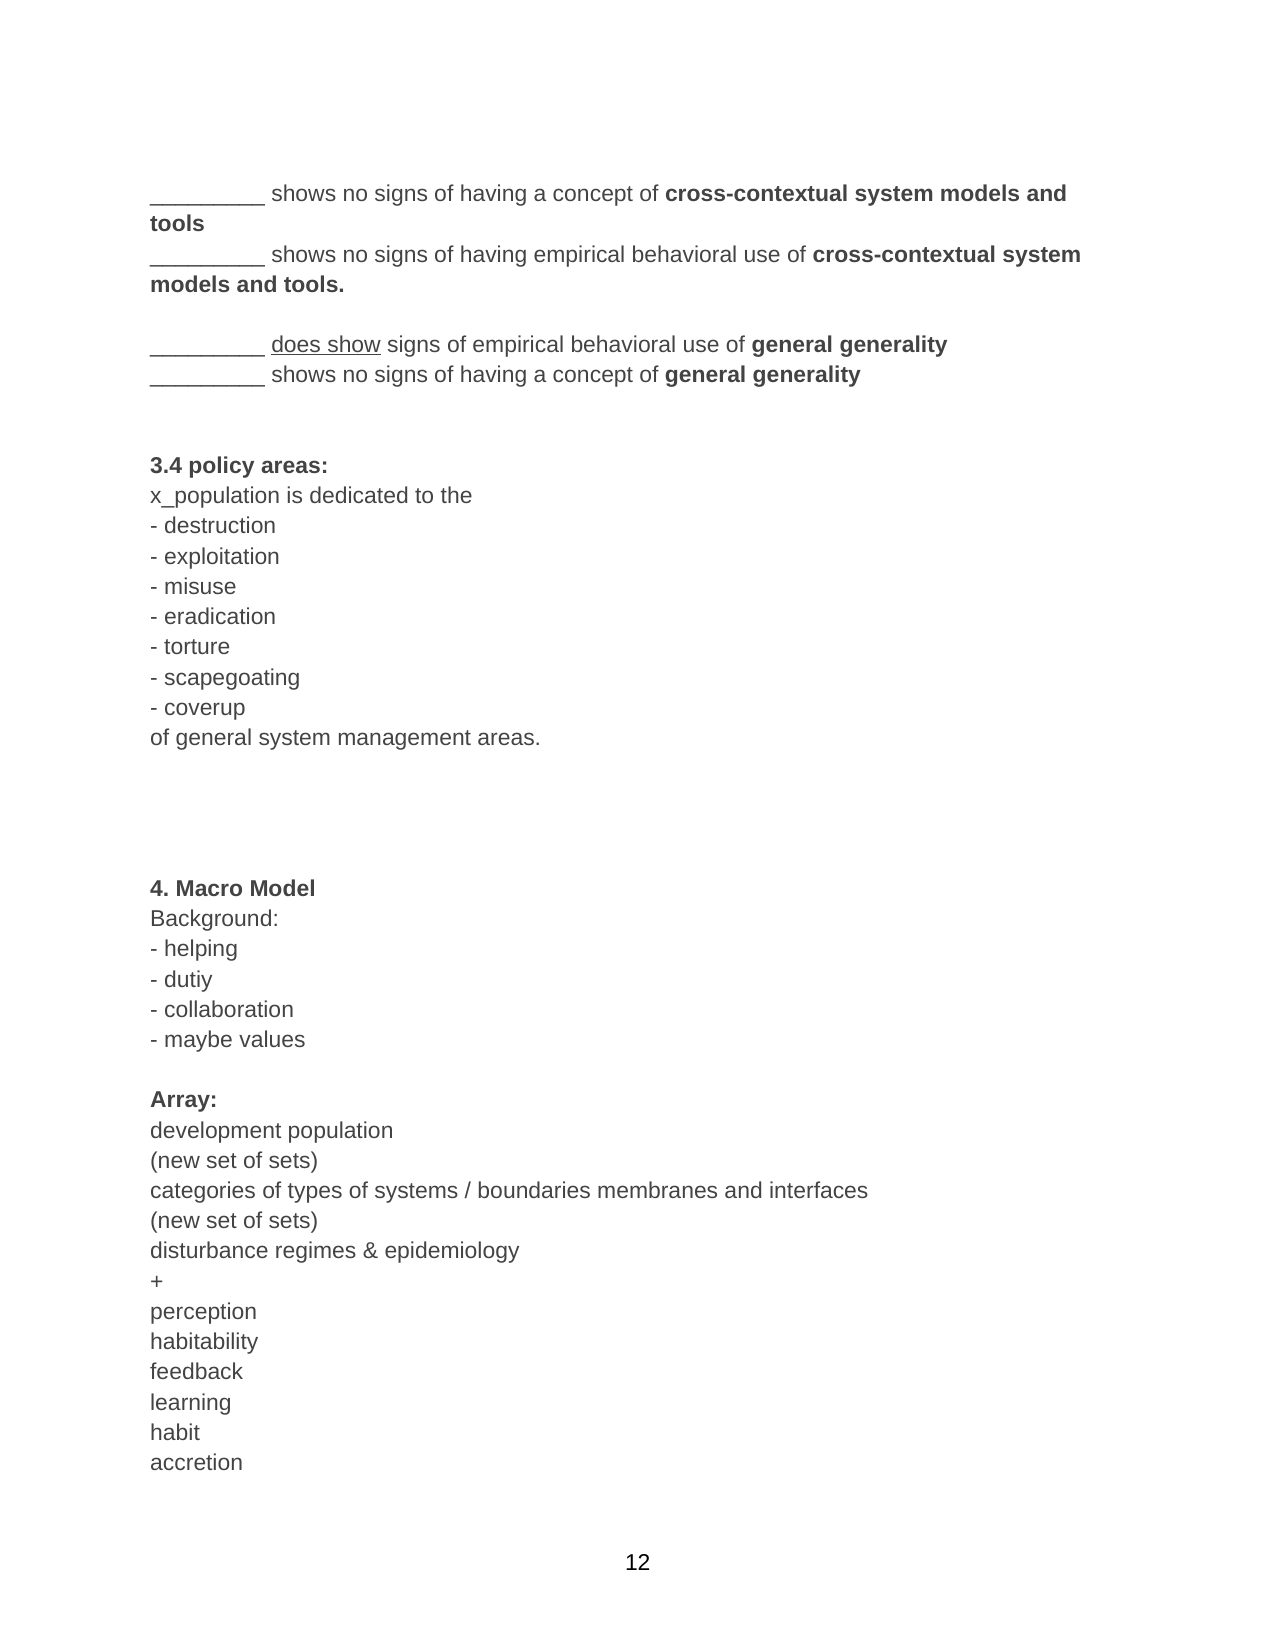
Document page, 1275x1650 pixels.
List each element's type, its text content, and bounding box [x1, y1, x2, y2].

text - coverup [150, 694, 1125, 720]
text habit [150, 1419, 1125, 1445]
text x_population is dedicated to the [150, 482, 1125, 509]
text - torture [150, 633, 1125, 660]
text accretion [150, 1449, 1125, 1475]
text (new set of sets) [150, 1147, 1125, 1173]
text feedback [150, 1358, 1125, 1385]
text habitability [150, 1328, 1125, 1354]
text 4. Macro Model [150, 875, 1125, 901]
text perception [150, 1298, 1125, 1324]
text - destruction [150, 512, 1125, 539]
text development population [150, 1117, 1125, 1143]
text - exploitation [150, 543, 1125, 569]
text - collaboration [150, 996, 1125, 1022]
text _________ shows no signs of having a concept of cross-contextual system models and tools [150, 180, 1125, 237]
text + [150, 1268, 1125, 1294]
text - scapegoating [150, 663, 1125, 690]
text of general system management areas. [150, 724, 1125, 750]
text _________ shows no signs of having a concept of general generality [150, 361, 1125, 388]
text Background: [150, 905, 1125, 932]
text categories of types of systems / boundaries membranes and interfaces [150, 1177, 1125, 1203]
text - misuse [150, 573, 1125, 599]
text - eradication [150, 603, 1125, 629]
text _________ does show signs of empirical behavioral use of general generality [150, 331, 1125, 358]
text - helping [150, 935, 1125, 962]
text 3.4 policy areas: [150, 452, 1125, 478]
text _________ shows no signs of having empirical behavioral use of cross-contextual system models and tools. [150, 241, 1125, 297]
text disturbance regimes & epidemiology [150, 1237, 1125, 1264]
text Array: [150, 1086, 1125, 1113]
text learning [150, 1388, 1125, 1415]
text (new set of sets) [150, 1207, 1125, 1234]
text - maybe values [150, 1026, 1125, 1052]
text - dutiy [150, 966, 1125, 992]
